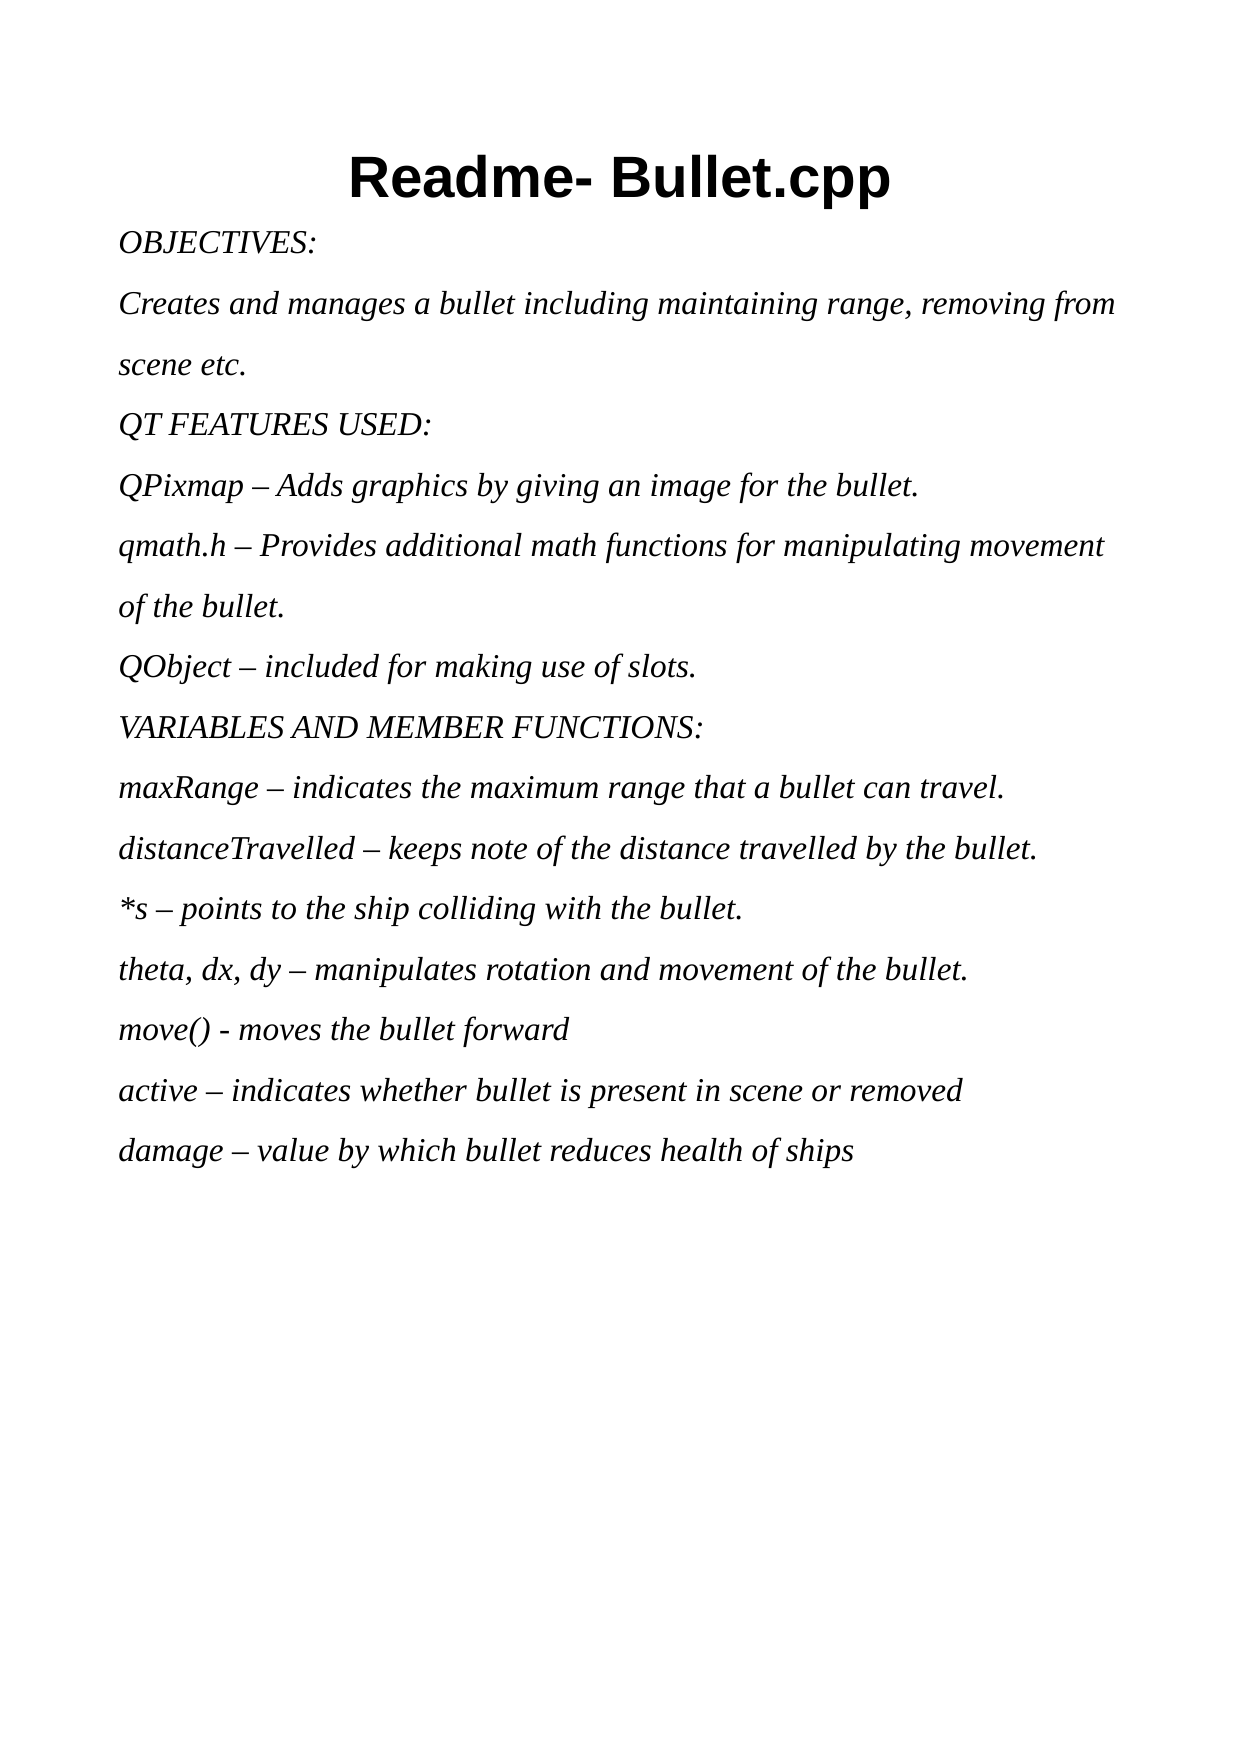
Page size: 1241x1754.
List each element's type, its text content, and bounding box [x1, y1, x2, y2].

text qmath.h – Provides additional math functions for manipulating movement [118, 525, 1122, 564]
text move() - moves the bullet forward [118, 1009, 1122, 1048]
text damage – value by which bullet reduces health of ships [118, 1131, 1122, 1169]
text QPixmap – Adds graphics by giving an image for the bullet. [118, 465, 1122, 503]
text scene etc. [118, 344, 1122, 382]
title Readme- Bullet.cpp [118, 143, 1122, 210]
text of the bullet. [118, 586, 1122, 624]
text QT FEATURES USED: [118, 404, 1122, 443]
text maxRange – indicates the maximum range that a bullet can travel. [118, 767, 1122, 806]
text *s – points to the ship colliding with the bullet. [118, 888, 1122, 927]
text OBJECTIVES: [118, 223, 1122, 261]
text VARIABLES AND MEMBER FUNCTIONS: [118, 707, 1122, 745]
text distanceTravelled – keeps note of the distance travelled by the bullet. [118, 828, 1122, 866]
text theta, dx, dy – manipulates rotation and movement of the bullet. [118, 949, 1122, 987]
text QObject – included for making use of slots. [118, 646, 1122, 685]
text Creates and manages a bullet including maintaining range, removing from [118, 283, 1122, 322]
text active – indicates whether bullet is present in scene or removed [118, 1070, 1122, 1108]
